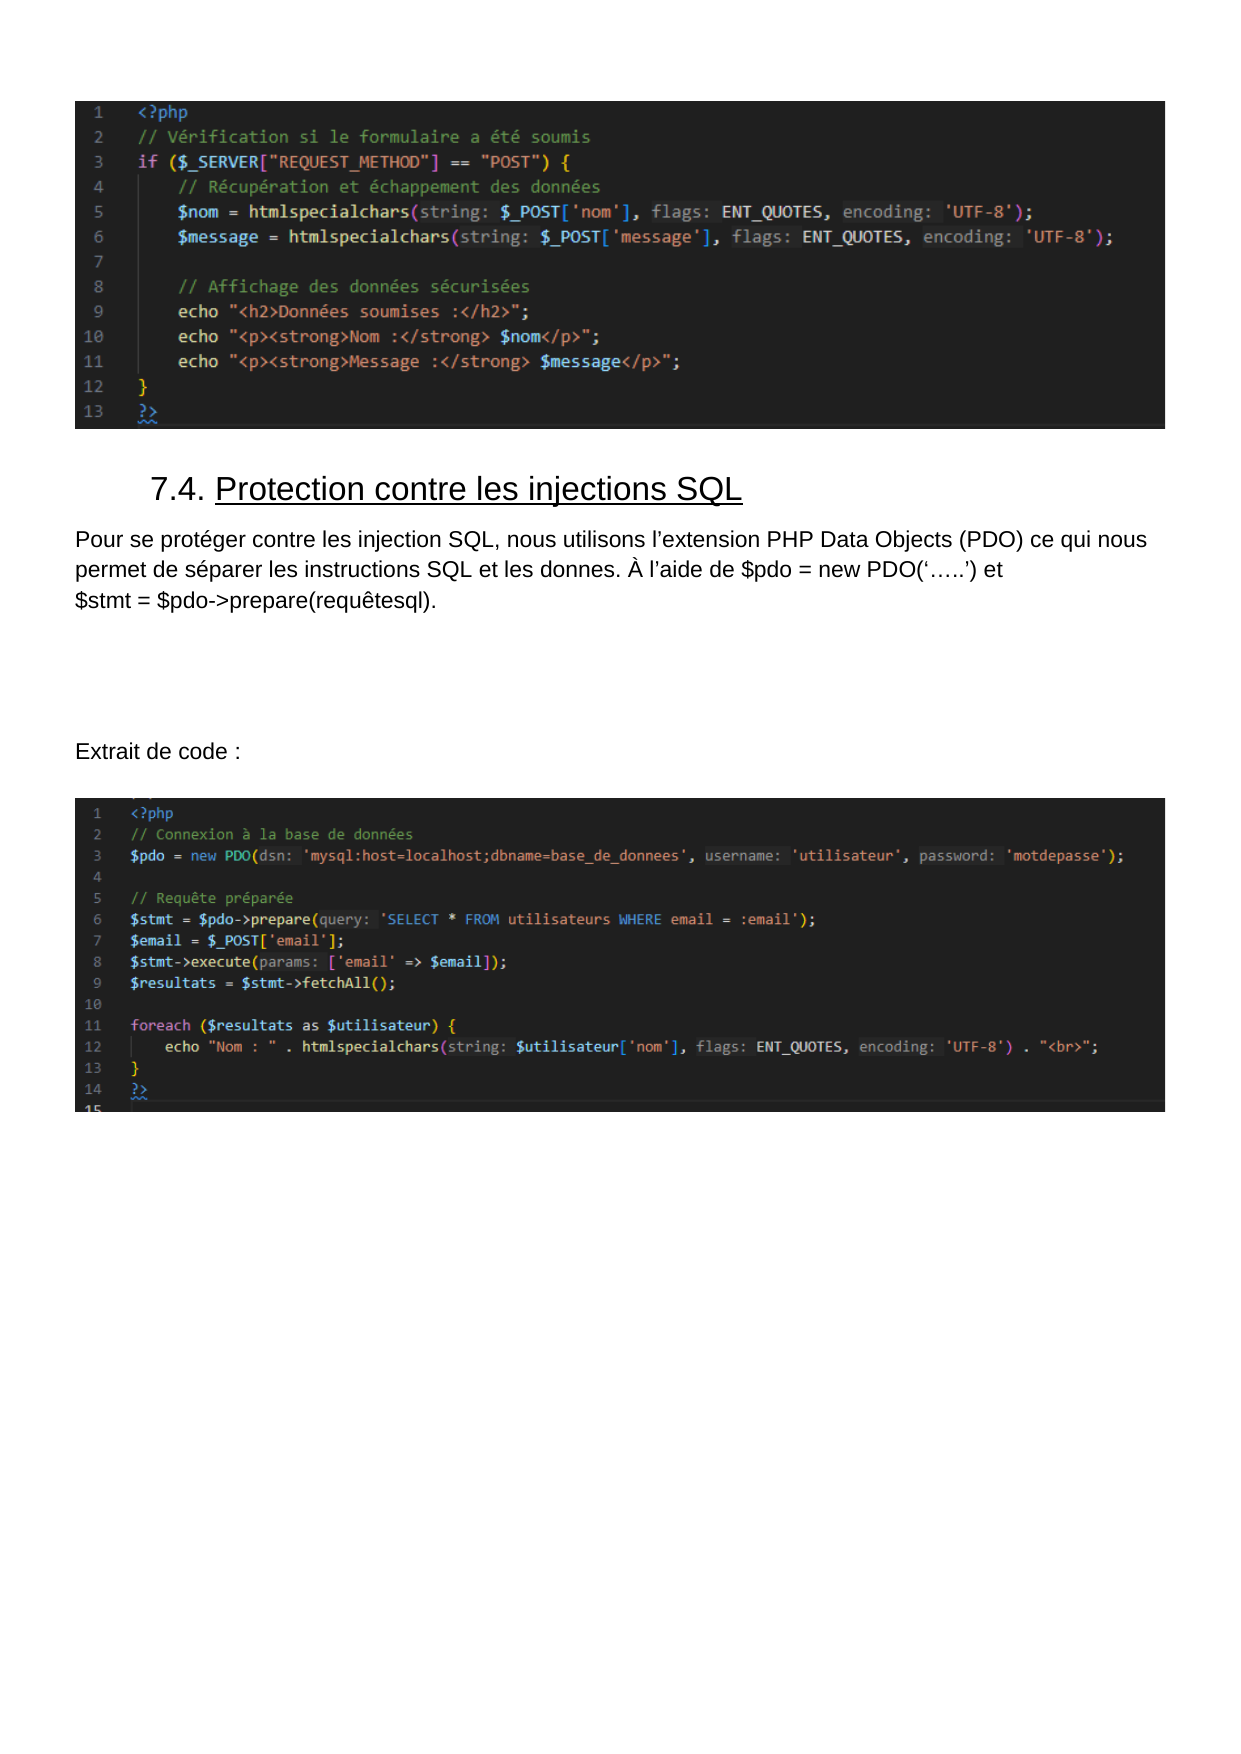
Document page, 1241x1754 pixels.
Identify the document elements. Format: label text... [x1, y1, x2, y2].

subtitle 7.4. Protection contre les injections SQL [150, 469, 1165, 508]
text Pour se protéger contre les injection SQL, nous utilisons l’extension PHP Data Objects (PDO) ce qui nous permet de séparer les instructions SQL et les donnes. À l’aide de $pdo = new PDO(‘…..’) et [75, 526, 1165, 583]
text $stmt = $pdo->prepare(requêtesql). [75, 587, 1165, 613]
text Extrait de code : [75, 738, 1165, 764]
